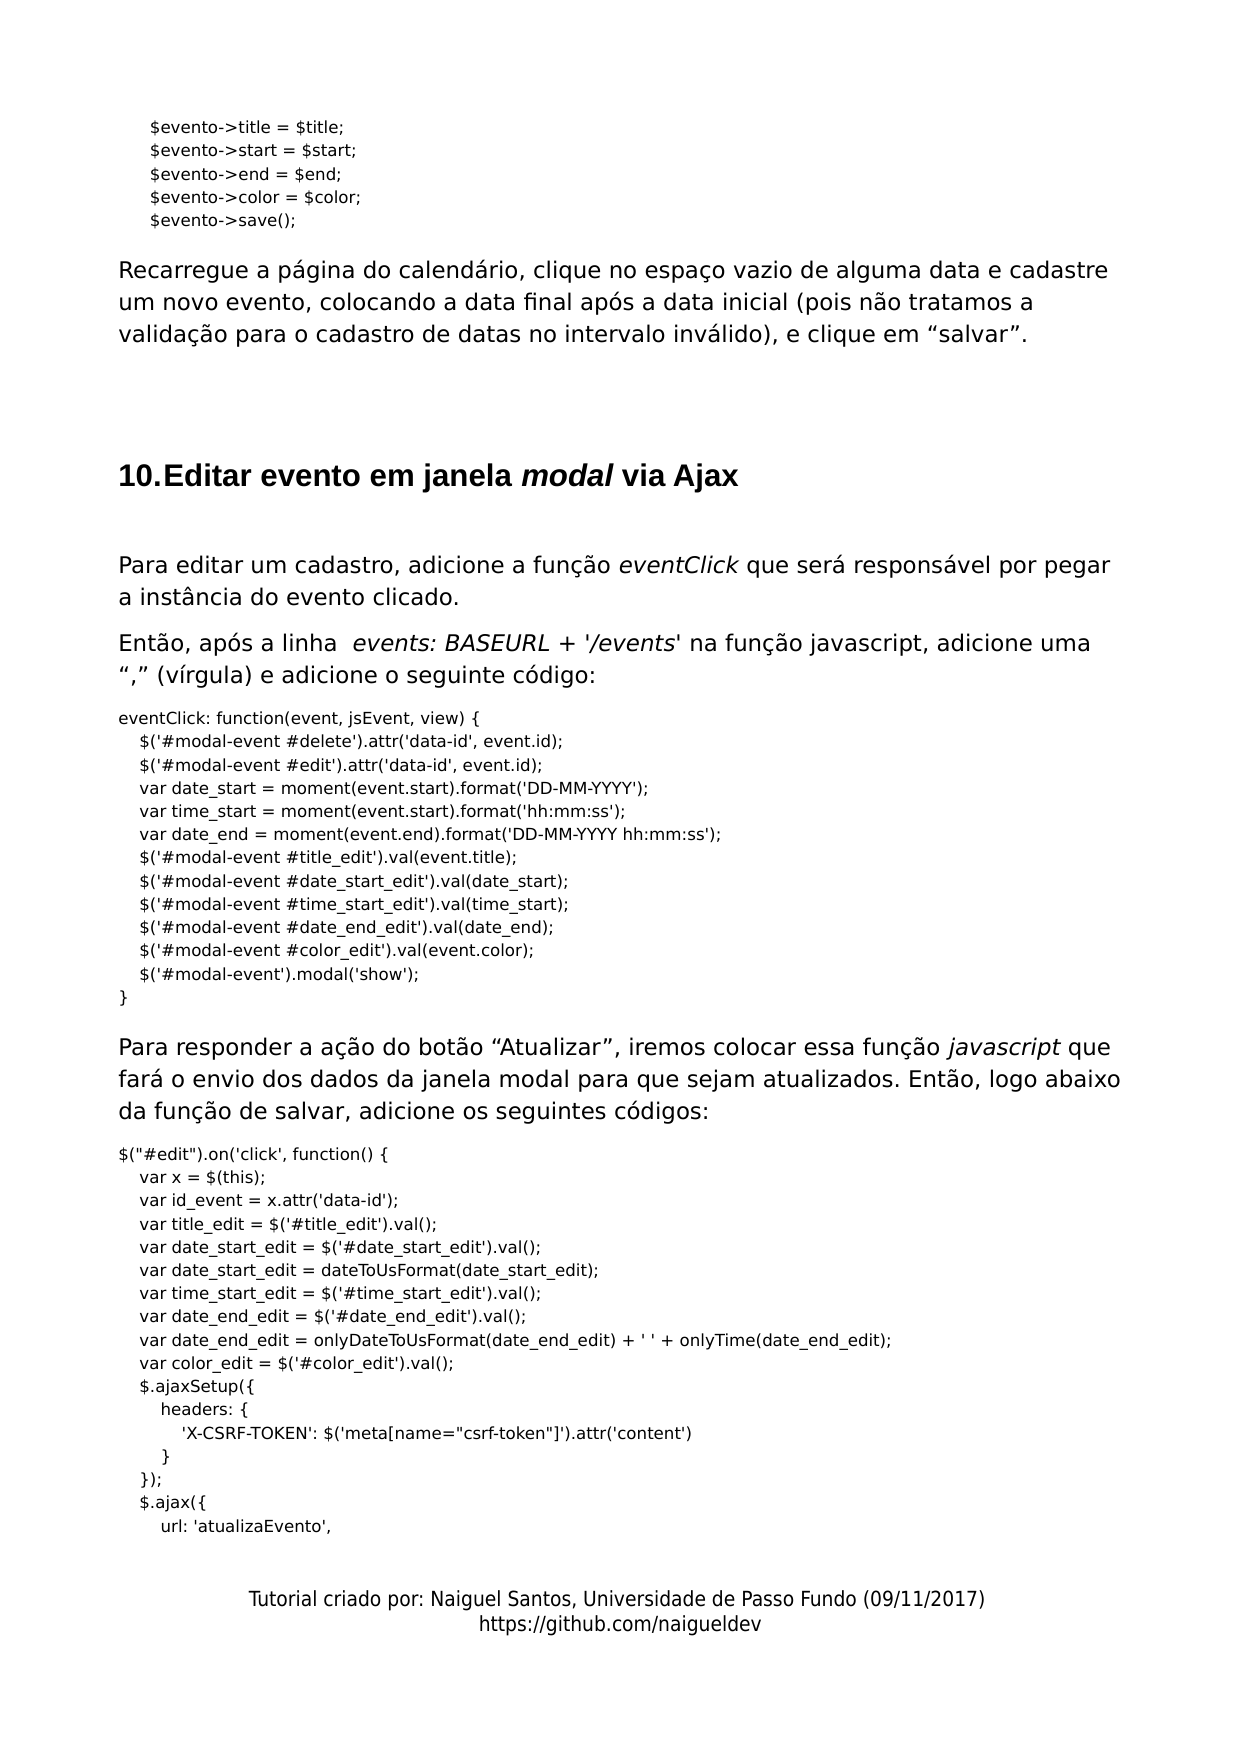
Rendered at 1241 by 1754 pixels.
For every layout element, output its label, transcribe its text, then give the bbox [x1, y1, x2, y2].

text $('#modal-event #title_edit').val(event.title); [118, 848, 1122, 868]
text var x = $(this); [118, 1168, 1122, 1187]
text $evento->save(); [118, 211, 1122, 230]
text Então, após a linha events: BASEURL + '/events' na função javascript, adicione uma “,” (vírgula) e adicione o seguinte código: [118, 631, 1122, 689]
text Para editar um cadastro, adicione a função eventClick que será responsável por pegar a instância do evento clicado. [118, 552, 1122, 611]
text var date_start_edit = dateToUsFormat(date_start_edit); [118, 1261, 1122, 1280]
text $('#modal-event #date_start_edit').val(date_start); [118, 872, 1122, 891]
text var id_event = x.attr('data-id'); [118, 1191, 1122, 1211]
text var color_edit = $('#color_edit').val(); [118, 1354, 1122, 1373]
text $evento->end = $end; [118, 164, 1122, 184]
subtitle Editar evento em janela modal via Ajax [118, 457, 1122, 493]
text $.ajax({ [118, 1493, 1122, 1513]
text Recarregue a página do calendário, clique no espaço vazio de alguma data e cadastre um novo evento, colocando a data final após a data inicial (pois não tratamos a validação para o cadastro de datas no intervalo inválido), e clique em “salvar”. [118, 257, 1122, 348]
text var date_end = moment(event.end).format('DD-MM-YYYY hh:mm:ss'); [118, 825, 1122, 844]
text var date_start = moment(event.start).format('DD-MM-YYYY'); [118, 779, 1122, 798]
text } [118, 1447, 1122, 1466]
text var time_start_edit = $('#time_start_edit').val(); [118, 1284, 1122, 1303]
text $('#modal-event').modal('show'); [118, 964, 1122, 984]
text }); [118, 1470, 1122, 1489]
text var title_edit = $('#title_edit').val(); [118, 1214, 1122, 1234]
text 'X-CSRF-TOKEN': $('meta[name="csrf-token"]').attr('content') [118, 1423, 1122, 1443]
text var date_end_edit = onlyDateToUsFormat(date_end_edit) + ' ' + onlyTime(date_end_edit); [118, 1331, 1122, 1350]
text $('#modal-event #delete').attr('data-id', event.id); [118, 732, 1122, 752]
text $evento->title = $title; [118, 118, 1122, 137]
text var date_end_edit = $('#date_end_edit').val(); [118, 1307, 1122, 1327]
text } [118, 988, 1122, 1007]
text eventClick: function(event, jsEvent, view) { [118, 709, 1122, 728]
text $('#modal-event #time_start_edit').val(time_start); [118, 895, 1122, 914]
text $('#modal-event #color_edit').val(event.color); [118, 941, 1122, 961]
text $("#edit").on('click', function() { [118, 1145, 1122, 1164]
text $evento->start = $start; [118, 141, 1122, 161]
text Para responder a ação do botão “Atualizar”, iremos colocar essa função javascript que fará o envio dos dados da janela modal para que sejam atualizados. Então, logo abaixo da função de salvar, adicione os seguintes códigos: [118, 1034, 1122, 1125]
text $('#modal-event #date_end_edit').val(date_end); [118, 918, 1122, 937]
text $evento->color = $color; [118, 188, 1122, 207]
text url: 'atualizaEvento', [118, 1516, 1122, 1536]
text $.ajaxSetup({ [118, 1377, 1122, 1396]
text var time_start = moment(event.start).format('hh:mm:ss'); [118, 802, 1122, 821]
text $('#modal-event #edit').attr('data-id', event.id); [118, 756, 1122, 775]
text var date_start_edit = $('#date_start_edit').val(); [118, 1238, 1122, 1257]
text headers: { [118, 1400, 1122, 1420]
